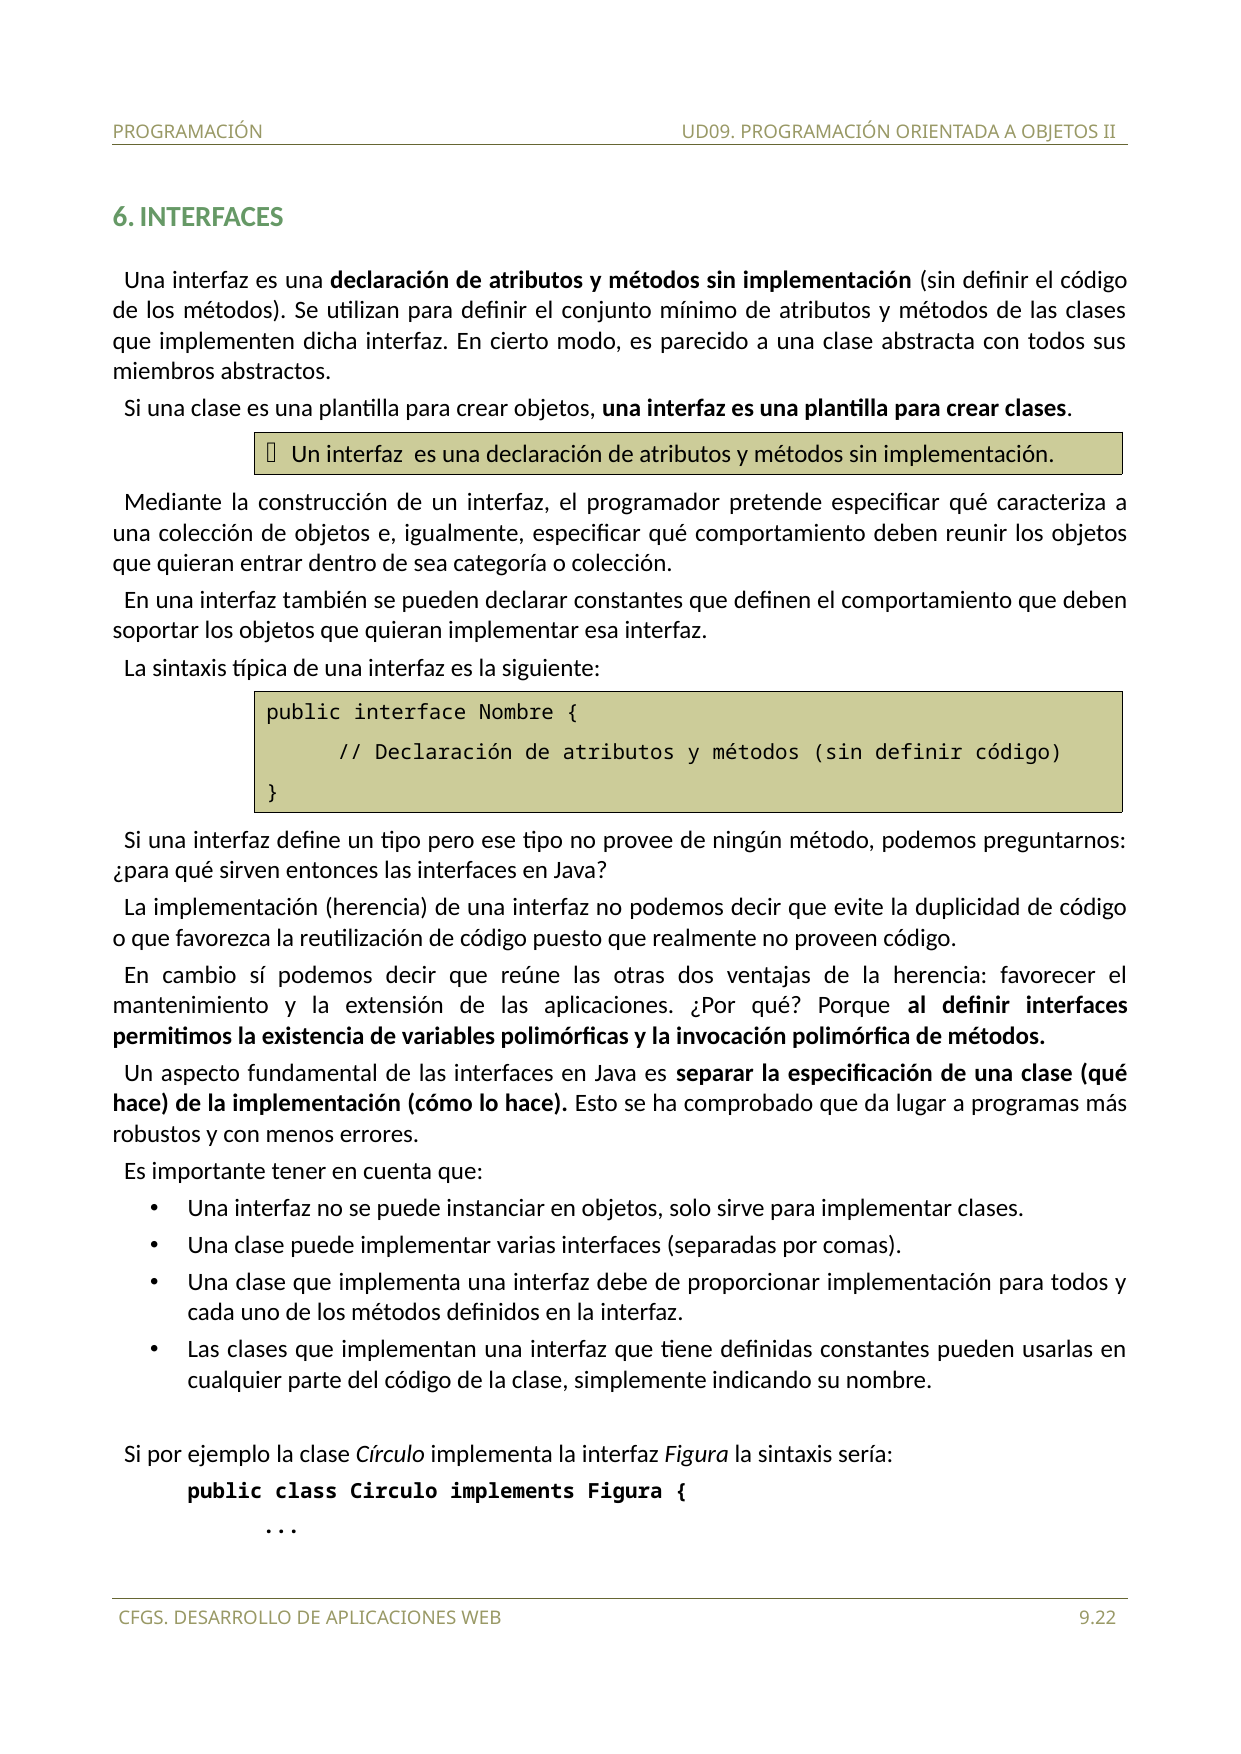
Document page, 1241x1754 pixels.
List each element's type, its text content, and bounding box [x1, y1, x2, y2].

text public interface Nombre { [255, 692, 1122, 726]
text  Un interfaz es una declaración de atributos y métodos sin implementación. [255, 433, 1122, 474]
text ... [112, 1512, 1128, 1540]
text Un aspecto fundamental de las interfaces en Java es separar la especificación de una clase (qué hace) de la implementación (cómo lo hace). Esto se ha comprobado que da lugar a programas más robustos y con menos errores. [112, 1057, 1128, 1148]
text Una interfaz es una declaración de atributos y métodos sin implementación (sin definir el código de los métodos). Se utilizan para definir el conjunto mínimo de atributos y métodos de las clases que implementen dicha interfaz. En cierto modo, es parecido a una clase abstracta con todos sus miembros abstractos. [112, 264, 1128, 386]
list Las clases que implementan una interfaz que tiene definidas constantes pueden usarlas en cualquier parte del código de la clase, simplemente indicando su nombre. [150, 1333, 1128, 1394]
text Es importante tener en cuenta que: [112, 1155, 1128, 1185]
text La implementación (herencia) de una interfaz no podemos decir que evite la duplicidad de código o que favorezca la reutilización de código puesto que realmente no proveen código. [112, 891, 1128, 952]
text } [255, 771, 1122, 812]
text En cambio sí podemos decir que reúne las otras dos ventajas de la herencia: favorecer el mantenimiento y la extensión de las aplicaciones. ¿Por qué? Porque al definir interfaces permitimos la existencia de variables polimórficas y la invocación polimórfica de métodos. [112, 959, 1128, 1050]
subtitle Interfaces [112, 198, 1128, 234]
text // Declaración de atributos y métodos (sin definir código) [255, 731, 1122, 766]
text public class Circulo implements Figura { [112, 1475, 1128, 1505]
list Una interfaz no se puede instanciar en objetos, solo sirve para implementar clases. [150, 1192, 1128, 1222]
text Si por ejemplo la clase Círculo implementa la interfaz Figura la sintaxis sería: [112, 1438, 1128, 1468]
list Una clase que implementa una interfaz debe de proporcionar implementación para todos y cada uno de los métodos definidos en la interfaz. [150, 1266, 1128, 1327]
text En una interfaz también se pueden declarar constantes que definen el comportamiento que deben soportar los objetos que quieran implementar esa interfaz. [112, 584, 1128, 645]
text Mediante la construcción de un interfaz, el programador pretende especificar qué caracteriza a una colección de objetos e, igualmente, especificar qué comportamiento deben reunir los objetos que quieran entrar dentro de sea categoría o colección. [112, 486, 1128, 578]
text Si una clase es una plantilla para crear objetos, una interfaz es una plantilla para crear clases. [112, 392, 1128, 423]
text Si una interfaz define un tipo pero ese tipo no provee de ningún método, podemos preguntarnos: ¿para qué sirven entonces las interfaces en Java? [112, 824, 1128, 885]
text La sintaxis típica de una interfaz es la siguiente: [112, 652, 1128, 682]
list Una clase puede implementar varias interfaces (separadas por comas). [150, 1229, 1128, 1259]
